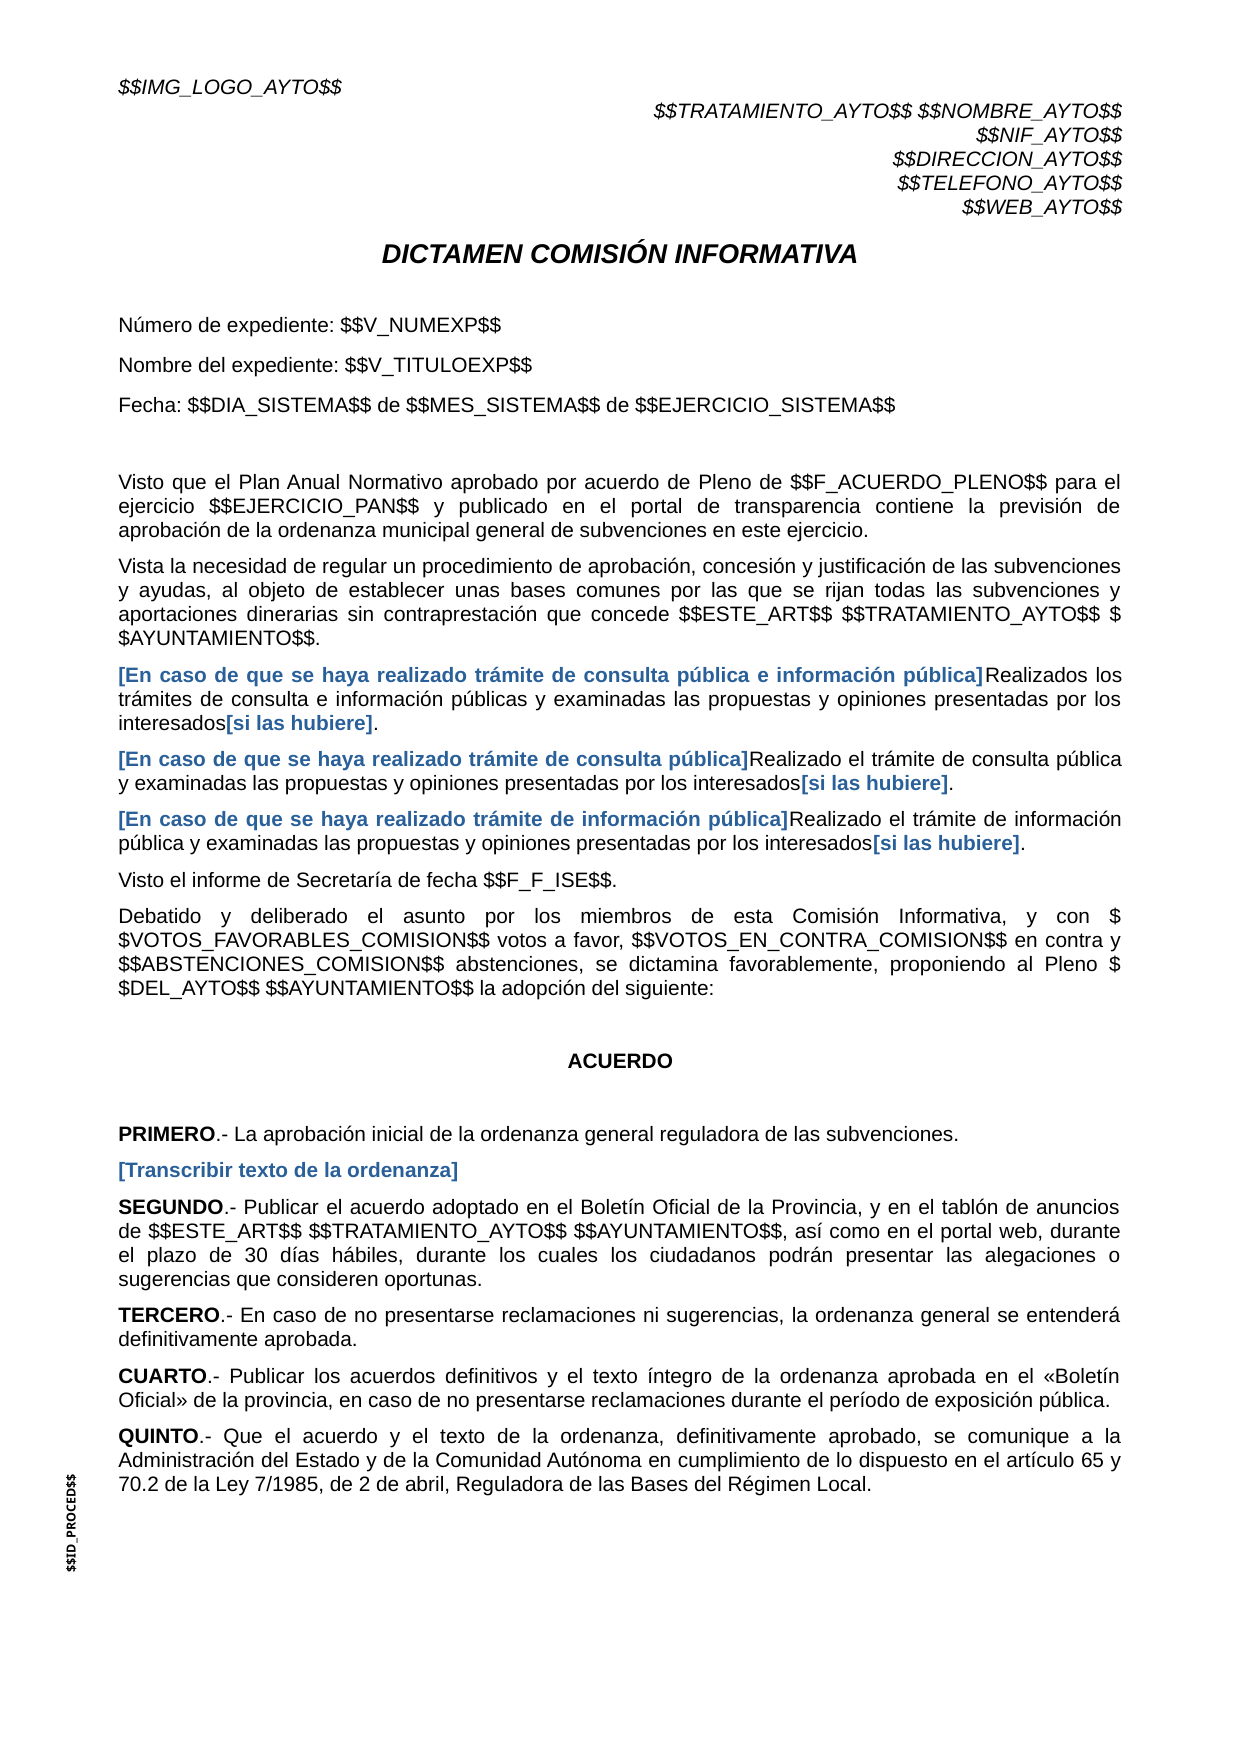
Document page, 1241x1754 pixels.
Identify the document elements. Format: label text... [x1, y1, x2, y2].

text Nombre del expediente: $$V_TITULOEXP$$ [118, 353, 1122, 377]
text Vista la necesidad de regular un procedimiento de aprobación, concesión y justificación de las subvenciones y ayudas, al objeto de establecer unas bases comunes por las que se rijan todas las subvenciones y aportaciones dinerarias sin contraprestación que concede $$ESTE_ART$$ $$TRATAMIENTO_AYTO$$ $$AYUNTAMIENTO$$. [118, 554, 1122, 650]
text [En caso de que se haya realizado trámite de información pública]Realizado el trámite de información pública y examinadas las propuestas y opiniones presentadas por los interesados[si las hubiere]. [118, 807, 1122, 855]
text TERCERO.- En caso de no presentarse reclamaciones ni sugerencias, la ordenanza general se entenderá definitivamente aprobada. [118, 1303, 1122, 1351]
text PRIMERO.- La aprobación inicial de la ordenanza general reguladora de las subvenciones. [118, 1122, 1122, 1146]
text SEGUNDO.- Publicar el acuerdo adoptado en el Boletín Oficial de la Provincia, y en el tablón de anuncios de $$ESTE_ART$$ $$TRATAMIENTO_AYTO$$ $$AYUNTAMIENTO$$, así como en el portal web, durante el plazo de 30 días hábiles, durante los cuales los ciudadanos podrán presentar las alegaciones o sugerencias que consideren oportunas. [118, 1195, 1122, 1291]
text Visto que el Plan Anual Normativo aprobado por acuerdo de Pleno de $$F_ACUERDO_PLENO$$ para el ejercicio $$EJERCICIO_PAN$$ y publicado en el portal de transparencia contiene la previsión de aprobación de la ordenanza municipal general de subvenciones en este ejercicio. [118, 470, 1122, 542]
text CUARTO.- Publicar los acuerdos definitivos y el texto íntegro de la ordenanza aprobada en el «Boletín Oficial» de la provincia, en caso de no presentarse reclamaciones durante el período de exposición pública. [118, 1363, 1122, 1411]
text [Transcribir texto de la ordenanza] [118, 1158, 1122, 1182]
text Visto el informe de Secretaría de fecha $$F_F_ISE$$. [118, 868, 1122, 892]
text [En caso de que se haya realizado trámite de consulta pública e información pública]Realizados los trámites de consulta e información públicas y examinadas las propuestas y opiniones presentadas por los interesados[si las hubiere]. [118, 662, 1122, 734]
text Fecha: $$DIA_SISTEMA$$ de $$MES_SISTEMA$$ de $$EJERCICIO_SISTEMA$$ [118, 393, 1122, 417]
text QUINTO.- Que el acuerdo y el texto de la ordenanza, definitivamente aprobado, se comunique a la Administración del Estado y de la Comunidad Autónoma en cumplimiento de lo dispuesto en el artículo 65 y 70.2 de la Ley 7/1985, de 2 de abril, Reguladora de las Bases del Régimen Local. [118, 1424, 1122, 1496]
text DICTAMEN COMISIÓN INFORMATIVA [118, 238, 1122, 269]
text ACUERDO [118, 1049, 1122, 1073]
text Número de expediente: $$V_NUMEXP$$ [118, 313, 1122, 337]
text [En caso de que se haya realizado trámite de consulta pública]Realizado el trámite de consulta pública y examinadas las propuestas y opiniones presentadas por los interesados[si las hubiere]. [118, 747, 1122, 795]
text Debatido y deliberado el asunto por los miembros de esta Comisión Informativa, y con $$VOTOS_FAVORABLES_COMISION$$ votos a favor, $$VOTOS_EN_CONTRA_COMISION$$ en contra y $$ABSTENCIONES_COMISION$$ abstenciones, se dictamina favorablemente, proponiendo al Pleno $$DEL_AYTO$$ $$AYUNTAMIENTO$$ la adopción del siguiente: [118, 904, 1122, 1000]
